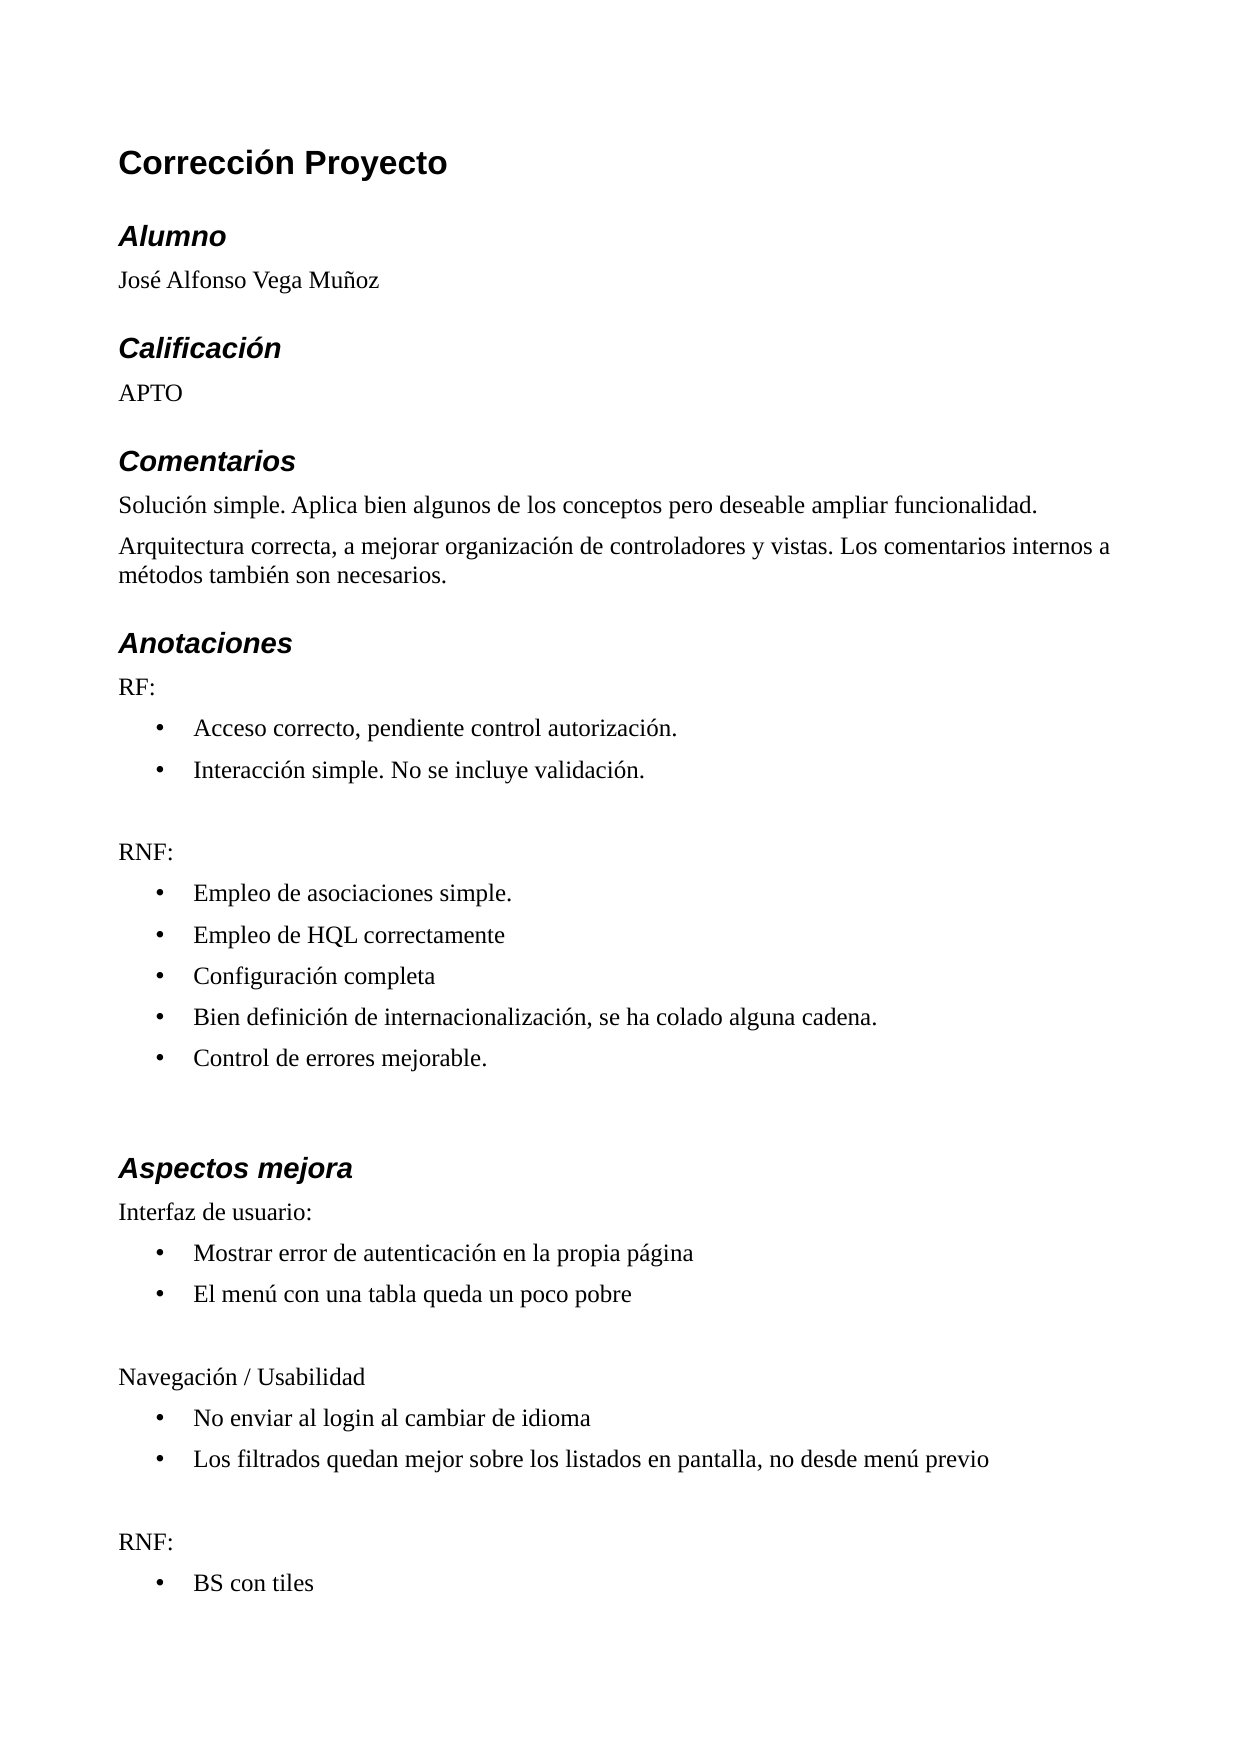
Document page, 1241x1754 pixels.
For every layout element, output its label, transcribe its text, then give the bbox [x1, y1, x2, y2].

text Interfaz de usuario: [118, 1197, 1122, 1226]
list Empleo de asociaciones simple. [156, 878, 1122, 907]
list Configuración completa [156, 961, 1122, 990]
subtitle Aspectos mejora [118, 1151, 1122, 1184]
subtitle Alumno [118, 219, 1122, 253]
list Los filtrados quedan mejor sobre los listados en pantalla, no desde menú previo [156, 1444, 1122, 1473]
list No enviar al login al cambiar de idioma [156, 1403, 1122, 1432]
text Navegación / Usabilidad [118, 1362, 1122, 1391]
subtitle Corrección Proyecto [118, 143, 1122, 182]
text RNF: [118, 837, 1122, 866]
text Solución simple. Aplica bien algunos de los conceptos pero deseable ampliar funcionalidad. [118, 490, 1122, 519]
subtitle Comentarios [118, 444, 1122, 477]
list BS con tiles [156, 1568, 1122, 1597]
subtitle Calificación [118, 332, 1122, 365]
list Bien definición de internacionalización, se ha colado alguna cadena. [156, 1002, 1122, 1031]
list Mostrar error de autenticación en la propia página [156, 1238, 1122, 1267]
list Empleo de HQL correctamente [156, 920, 1122, 948]
list El menú con una tabla queda un poco pobre [156, 1279, 1122, 1308]
text APTO [118, 378, 1122, 406]
list Control de errores mejorable. [156, 1043, 1122, 1072]
text RNF: [118, 1527, 1122, 1556]
text José Alfonso Vega Muñoz [118, 265, 1122, 294]
text RF: [118, 672, 1122, 701]
list Acceso correcto, pendiente control autorización. [156, 713, 1122, 742]
subtitle Anotaciones [118, 626, 1122, 660]
text Arquitectura correcta, a mejorar organización de controladores y vistas. Los comentarios internos a métodos también son necesarios. [118, 531, 1122, 589]
list Interacción simple. No se incluye validación. [156, 755, 1122, 783]
